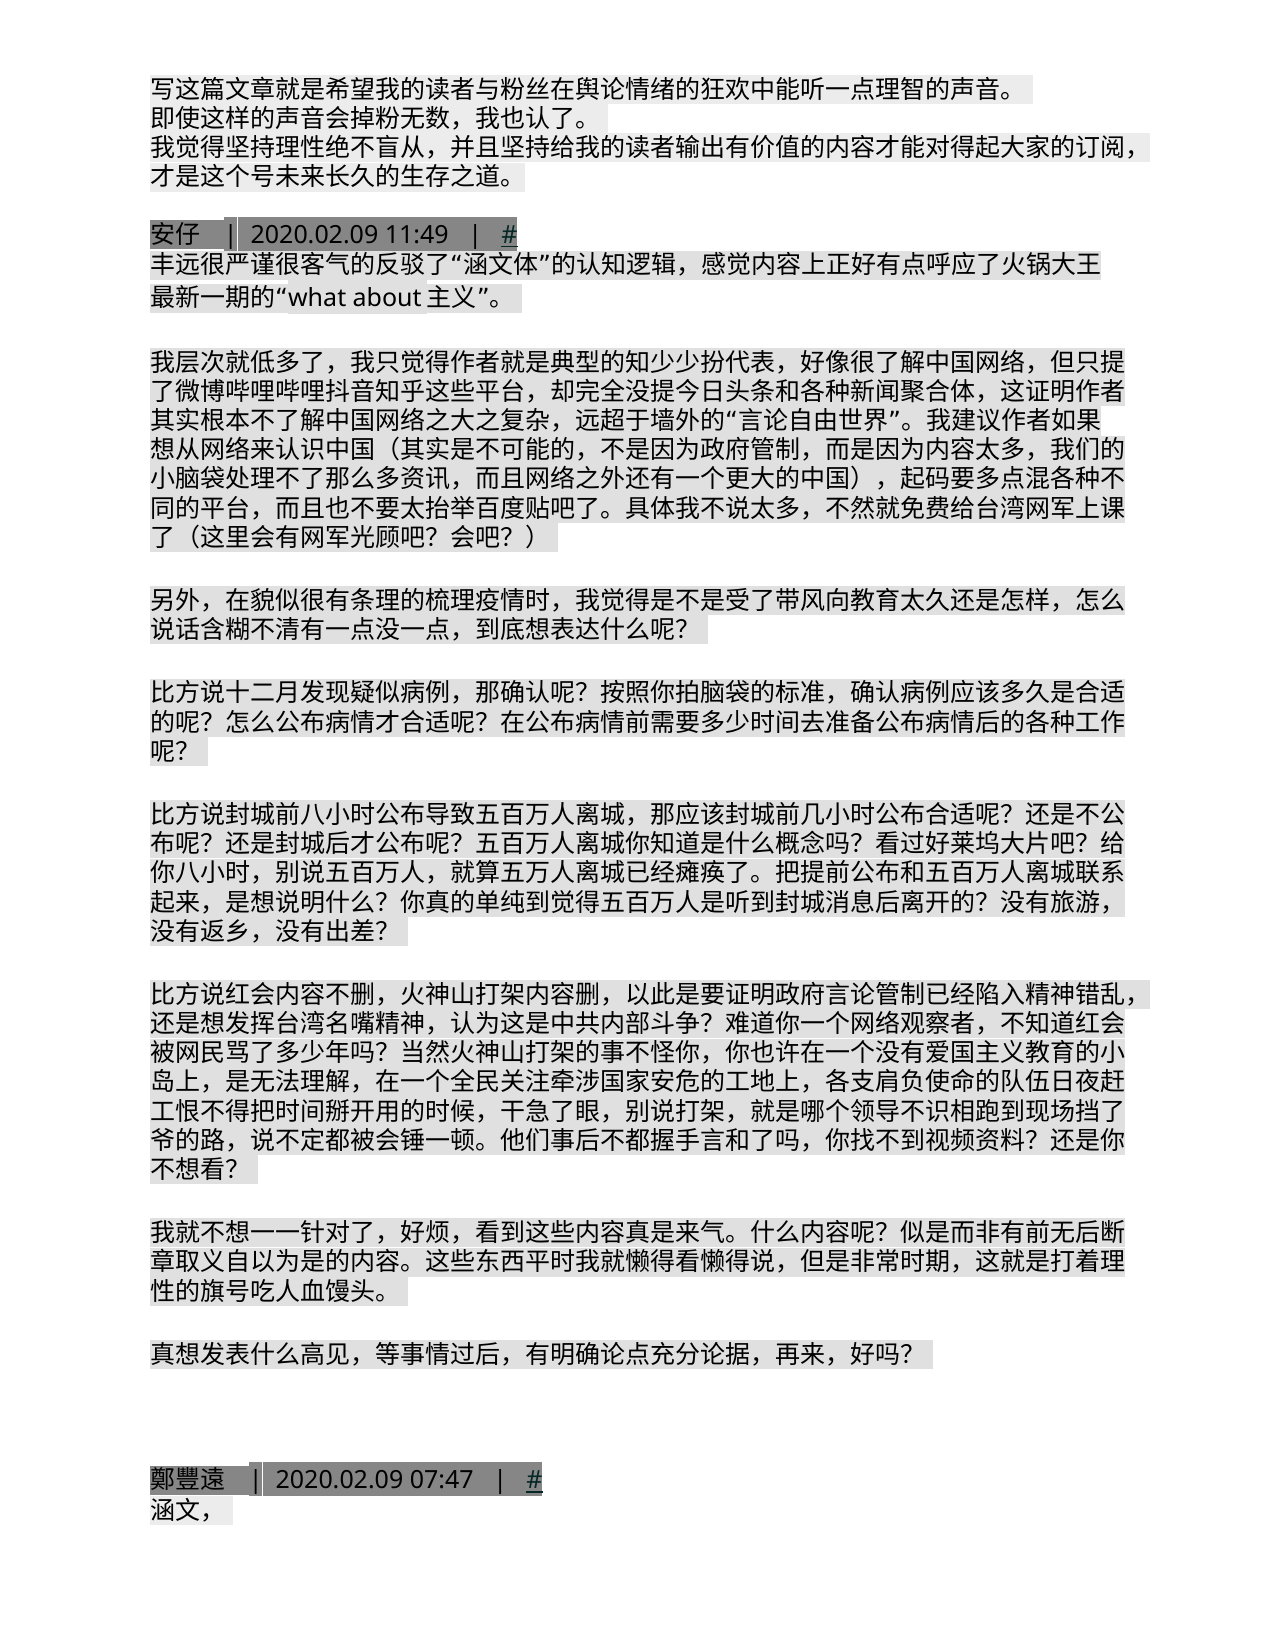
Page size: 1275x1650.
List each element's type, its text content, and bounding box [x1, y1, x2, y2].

text 鄭豐遠 | 2020.02.09 07:47 | # [150, 1462, 1125, 1496]
text 安仔 | 2020.02.09 11:49 | # [150, 217, 1125, 251]
text 丰远很严谨很客气的反驳了“涵文体”的认知逻辑，感觉内容上正好有点呼应了火锅大王最新一期的“what about主义”。 我层次就低多了，我只觉得作者就是典型的知少少扮代表，好像很了解中国网络，但只提了微博哔哩哔哩抖音知乎这些平台，却完全没提今日头条和各种新闻聚合体，这证明作者其实根本不了解中国网络之大之复杂，远超于墙外的“言论自由世界”。我建议作者如果想从网络来认识中国（其实是不可能的，不是因为政府管制，而是因为内容太多，我们的小脑袋处理不了那么多资讯，而且网络之外还有一个更大的中国），起码要多点混各种不同的平台，而且也不要太抬举百度贴吧了。具体我不说太多，不然就免费给台湾网军上课了（这里会有网军光顾吧？会吧？） 另外，在貌似很有条理的梳理疫情时，我觉得是不是受了带风向教育太久还是怎样，怎么说话含糊不清有一点没一点，到底想表达什么呢？ 比方说十二月发现疑似病例，那确认呢？按照你拍脑袋的标准，确认病例应该多久是合适的呢？怎么公布病情才合适呢？在公布病情前需要多少时间去准备公布病情后的各种工作呢？ 比方说封城前八小时公布导致五百万人离城，那应该封城前几小时公布合适呢？还是不公布呢？还是封城后才公布呢？五百万人离城你知道是什么概念吗？看过好莱坞大片吧？给你八小时，别说五百万人，就算五万人离城已经瘫痪了。把提前公布和五百万人离城联系起来，是想说明什么？你真的单纯到觉得五百万人是听到封城消息后离开的？没有旅游，没有返乡，没有出差？ 比方说红会内容不删，火神山打架内容删，以此是要证明政府言论管制已经陷入精神错乱，还是想发挥台湾名嘴精神，认为这是中共内部斗争？难道你一个网络观察者，不知道红会被网民骂了多少年吗？当然火神山打架的事不怪你，你也许在一个没有爱国主义教育的小岛上，是无法理解，在一个全民关注牵涉国家安危的工地上，各支肩负使命的队伍日夜赶工恨不得把时间掰开用的时候，干急了眼，别说打架，就是哪个领导不识相跑到现场挡了爷的路，说不定都被会锤一顿。他们事后不都握手言和了吗，你找不到视频资料？还是你不想看？ 我就不想一一针对了，好烦，看到这些内容真是来气。什么内容呢？似是而非有前无后断章取义自以为是的内容。这些东西平时我就懒得看懒得说，但是非常时期，这就是打着理性的旗号吃人血馒头。 真想发表什么高见，等事情过后，有明确论点充分论据，再来，好吗？ [150, 251, 1125, 1437]
text 涵文， 你寫的，讓我有點不敢相信自己的眼睛 (如果我沒讀錯的話)，並不是你具體寫了什麼或貼了什麼連結，也不是成不成熟的問題。我相信，大多數的台灣人和西方人都有和你一樣的視角和態度，只是這種視角和態度是很有害的，我就直說，不是針對你，只是這樣類似的發言實在太多了，多到都快讓人喘不過氣了，所以也說些我的不成熟的觀點，若有冒犯，希望不要介意。 這種視角和態度的特色如下: (1) 面對某些高度專業甚至是人類最高水平的科技影響到社會大眾的時候 (比如核災或病毒疫情)，認為自己有能力針對技術層面置喙。 病毒的來源，沒有人知道。如果牽涉到人為設計和疏失或刻意投放，那恐怕就在很長很長的一段時間內，都不會有人知道。 (2) 面對某些高度專業甚至是人類最高水平的科技影響到社會大眾的時候 (比如核災或病毒疫情)，認為自己有能力針對應對策略置喙。 防疫工作具體是怎麼樣一種過程，牽涉到哪些政府層級及人員工作規範，具體什麼什麼科技及組織手段，總共有幾個戰略方案，要什麼情況下選擇哪個以達到最小的人員傷亡及經濟損失，如何在這個過程中應對其他社會阻力及調動資源，請問這些種種，有哪一個是一般人能掌握的? 就算你是一個防疫工作人員，你都不可能看到全局及整體規劃，因為你也只是大機器裡的一顆螺絲釘。一般人就更不可能去理解和談論了，不是嗎? (3) 在完全缺乏上面兩點認知的情況下，仍然認為自己能夠針對這樣的公眾事件發言。 一個人當然要說什麼都可以，但你沒辦法直接咬定某個根本未經確定的技術原因，然後像廉價偵探小說那樣，進行順著它一路"檢視"相關專業部門的作為，甚至做出評價。 各位知道我要說什麼嗎? 我們都不是專家，專業的事面前，我們最好不要輕易發言，不然很容易突顯自己的無知。在此非針對誰，因為這毛病我有時也會犯。 (4) 最要命的就是這個第四點: 政治洗腦。你的發言及措詞其實早已預設了許多前提，我不想說針對個人發言說太多，但容我隨便貼幾個你留言裡的用詞遣字: 政府隨後定調 消極的處理措施 粉飾太平 政府顢頇 言論管理 在中國網站上幾乎滅絕 中國民間真實輿情...裡面的言論大概最接近真實 封鎖 不符合政府觀點的文章很容易就被刪除 一言堂 政府管制的很嚴 良莠不齊 中國式管理，刪貼、封鎖、敏感詞 中國政府的管理責任 即便美國政府是壞 你明白我要說什麼嗎? 你用的這些詞語，其實早已為你的文章定了調。換句話說你是先射好了箭，再用各種(1)(2)(3)三種粉筆在它旁邊畫出一個靶。 我希望我的批評不會讓你感到不悅，因為我批評的就是一種普遍現象。你這些用詞針對的對象，如果換成美國，其實更加貼切一萬倍不是嗎? 一個人當然可以針對公眾事務發言，但面對像這類高度專業的事故，一個人如果要做出評價，在我看，只能往這幾個方向發言: (1) 該處理部門，與其他國內同級部門做比較。 (2) 類似事故的處理上，與國內相關的歷史事故做比較。 (3) 類似事故的處理上，與其他國家做比較。 (4) 事故發生前後，以及衍生出的相關政策/科技/社會氛圍，在短期及長期對國家及國際社會經濟的影響。 (5) 類似事故的處理上，人心是否仍然保持了善意、正直、智慧和勇氣。 一個人如果真的有心，更應該關注世人的評價，並對這些評價做出評價，就如那位马意骏所做的。因為評價需要有一致性，但世人卻習慣用寬鬆到無限低的標準對待西方，而用嚴格到無限高的標準對待中國，即便後者其實做得好上幾百幾千倍。 更重要的一點是，外人最好不要說太多。是不是外人當然是相對的，但如果我們不是處在大陸現今如此艱難的環境，最好不要說太多。總統大選時，其實我有滿肚子想法，但我儘量不在巴勒網發言，原因很簡單，因為我已經不生活在台灣，說太多就成了風涼話。台灣當大陸一發生疫情時，立刻就撇清關係，連口罩都限制出口大陸。這樣的情況下，台灣人若關心大陸同胞，那就多加油多打氣，大陸內部的問題，就交由大陸同胞自己去說去批評指正，要不然讓人覺得很傲慢很落井下石，不是嗎? 西方人就更不用說了，閉上你的大嘴。 巴勒網所做的工作之一，我相信不過就是維護上面這樣一些基本的公眾發言的邊界 (當然要批評也歡迎，但要批評得有道理)。當這樣一種維護邊界的工作擴展到十四億人的時候，自然它的邊界範圍就不得不更加限縮，更難拿捏，這道理我相信不難懂。 [150, 1496, 1125, 1559]
